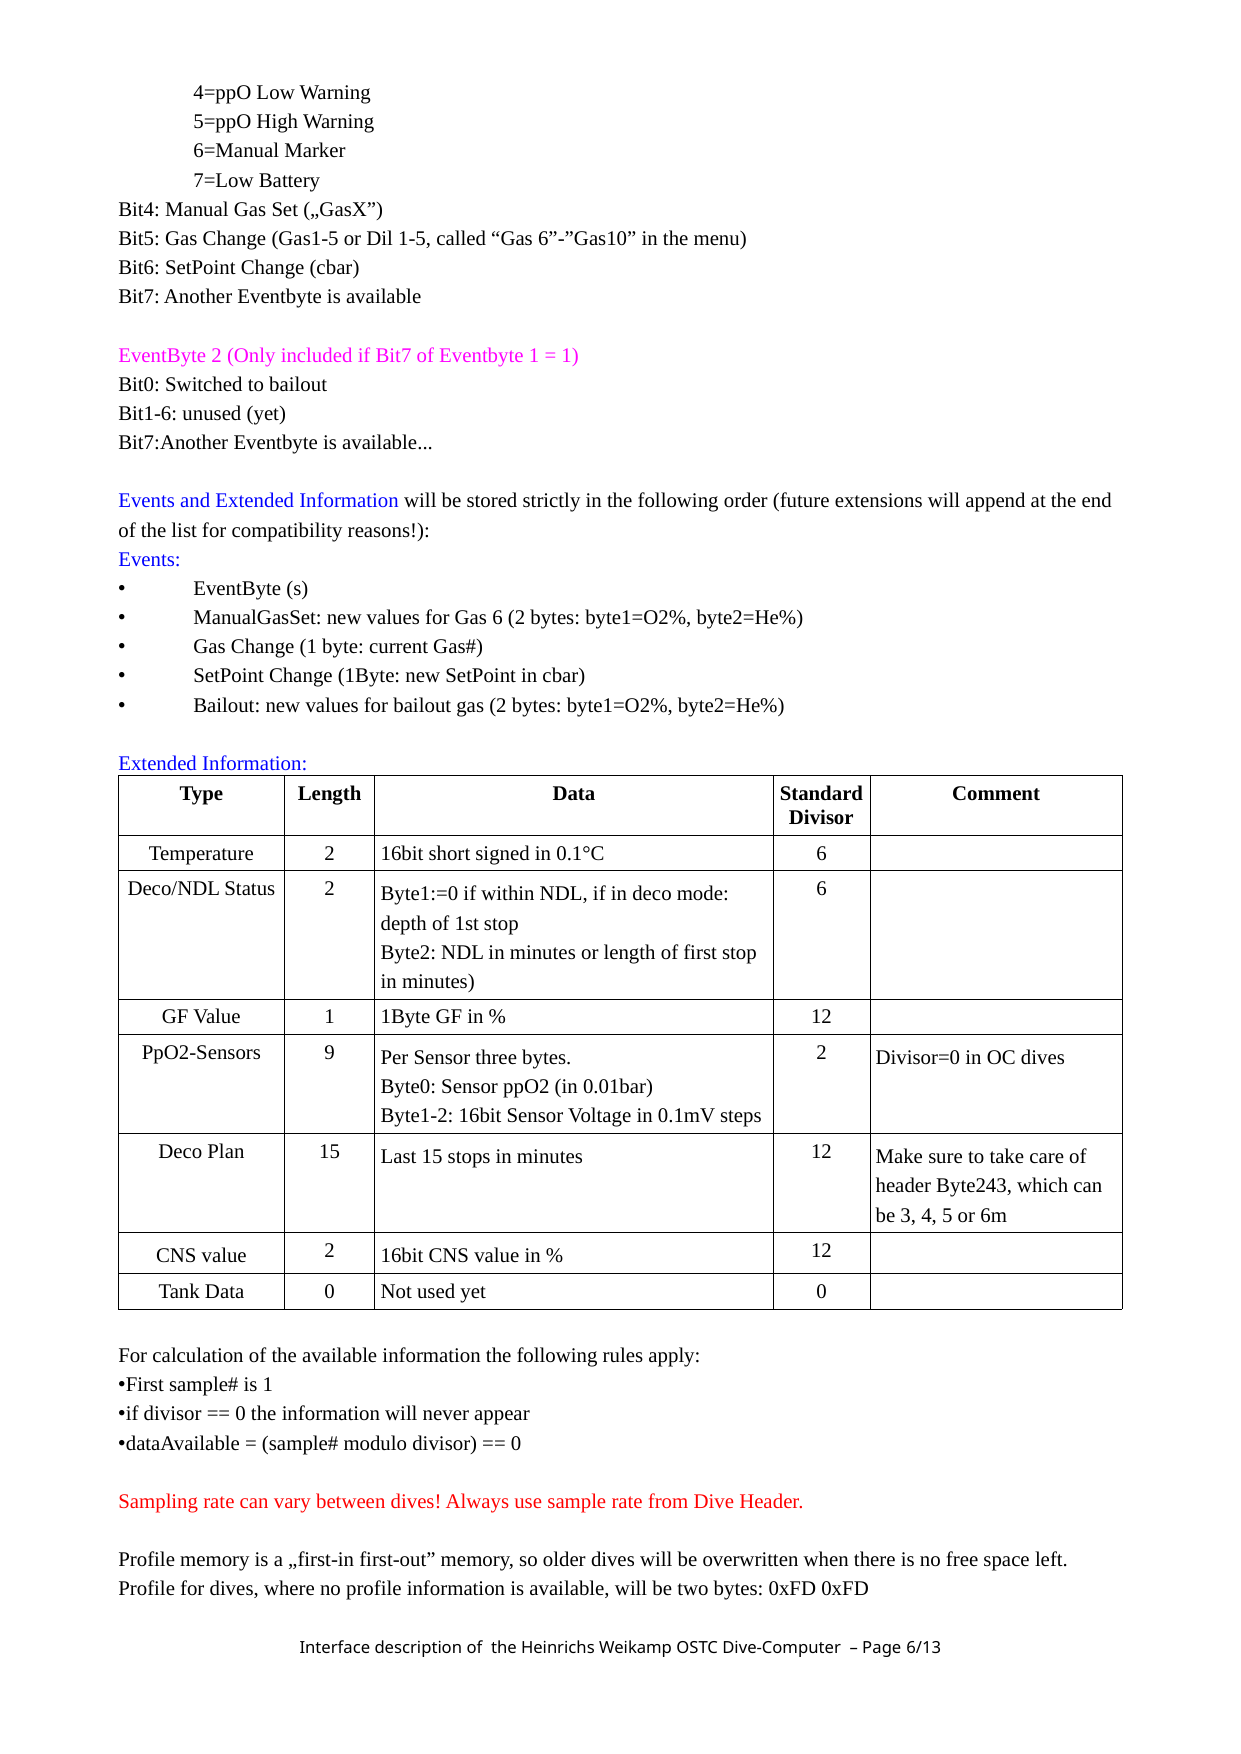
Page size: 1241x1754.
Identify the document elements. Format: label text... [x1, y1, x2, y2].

table_cell Last 15 stops in minutes [375, 1134, 773, 1232]
table_cell 15 [285, 1134, 374, 1232]
table_cell 2 [285, 836, 374, 870]
table_cell [871, 836, 1122, 870]
list if divisor == 0 the information will never appear [118, 1396, 1122, 1425]
table_cell 1 [285, 1000, 374, 1034]
text Bit4: Manual Gas Set („GasX”) [118, 192, 1122, 221]
table_cell 16bit short signed in 0.1°C [375, 836, 773, 870]
table_cell 1Byte GF in % [375, 1000, 773, 1034]
list dataAvailable = (sample# modulo divisor) == 0 [118, 1425, 1122, 1454]
table_header Length [285, 776, 374, 835]
text EventByte 2 (Only included if Bit7 of Eventbyte 1 = 1) [118, 337, 1122, 367]
text Extended Information: [118, 746, 1122, 775]
table_cell Make sure to take care of header Byte243, which can be 3, 4, 5 or 6m [871, 1134, 1122, 1232]
table_cell 12 [774, 1233, 870, 1273]
table_cell 0 [285, 1274, 374, 1309]
text Events and Extended Information will be stored strictly in the following order (future extensions will append at the end of the list for compatibility reasons!): [118, 483, 1122, 542]
table_cell 2 [285, 1233, 374, 1273]
text Events: [118, 542, 1122, 571]
table_cell Per Sensor three bytes. Byte0: Sensor ppO2 (in 0.01bar) Byte1-2: 16bit Sensor Voltage in 0.1mV steps [375, 1035, 773, 1133]
text Bit0: Switched to bailout [118, 367, 1122, 396]
table_cell 12 [774, 1000, 870, 1034]
table_header Type [119, 776, 284, 835]
list EventByte (s) [118, 571, 1122, 600]
table_cell [871, 871, 1122, 998]
table_cell Deco Plan [119, 1134, 284, 1232]
table_cell [871, 1233, 1122, 1273]
table_header Data [375, 776, 773, 835]
table_header Standard Divisor [774, 776, 870, 835]
list Gas Change (1 byte: current Gas#) [118, 629, 1122, 658]
table_cell 2 [774, 1035, 870, 1133]
text 5=ppO High Warning [118, 104, 1122, 133]
table_cell 6 [774, 836, 870, 870]
list SetPoint Change (1Byte: new SetPoint in cbar) [118, 658, 1122, 687]
table_cell [871, 1274, 1122, 1309]
text Bit7: Another Eventbyte is available [118, 279, 1122, 308]
text Profile memory is a „first-in first-out” memory, so older dives will be overwritten when there is no free space left. Profile for dives, where no profile information is available, will be two bytes: 0xFD 0xFD [118, 1542, 1122, 1600]
table_cell Divisor=0 in OC dives [871, 1035, 1122, 1133]
table_cell Not used yet [375, 1274, 773, 1309]
table_cell 9 [285, 1035, 374, 1133]
table_cell Byte1:=0 if within NDL, if in deco mode: depth of 1st stop Byte2: NDL in minutes or length of first stop in minutes) [375, 871, 773, 998]
table_cell Deco/NDL Status [119, 871, 284, 998]
text Sampling rate can vary between dives! Always use sample rate from Dive Header. [118, 1484, 1122, 1513]
text 7=Low Battery [118, 162, 1122, 192]
table_cell 0 [774, 1274, 870, 1309]
text Bit6: SetPoint Change (cbar) [118, 250, 1122, 279]
table_cell PpO2-Sensors [119, 1035, 284, 1133]
list ManualGasSet: new values for Gas 6 (2 bytes: byte1=O2%, byte2=He%) [118, 600, 1122, 629]
table_cell 12 [774, 1134, 870, 1232]
table_cell CNS value [119, 1233, 284, 1273]
table_cell GF Value [119, 1000, 284, 1034]
table_header Comment [871, 776, 1122, 835]
table_cell 16bit CNS value in % [375, 1233, 773, 1273]
table_cell 2 [285, 871, 374, 998]
list First sample# is 1 [118, 1367, 1122, 1396]
table_cell [871, 1000, 1122, 1034]
text 4=ppO Low Warning [118, 75, 1122, 104]
text For calculation of the available information the following rules apply: [118, 1338, 1122, 1367]
text Bit1-6: unused (yet) [118, 396, 1122, 425]
text Bit5: Gas Change (Gas1-5 or Dil 1-5, called “Gas 6”-”Gas10” in the menu) [118, 221, 1122, 250]
table_cell Tank Data [119, 1274, 284, 1309]
table_cell 6 [774, 871, 870, 998]
text 6=Manual Marker [118, 133, 1122, 162]
list Bailout: new values for bailout gas (2 bytes: byte1=O2%, byte2=He%) [118, 687, 1122, 717]
table_cell Temperature [119, 836, 284, 870]
text Bit7:Another Eventbyte is available... [118, 425, 1122, 454]
